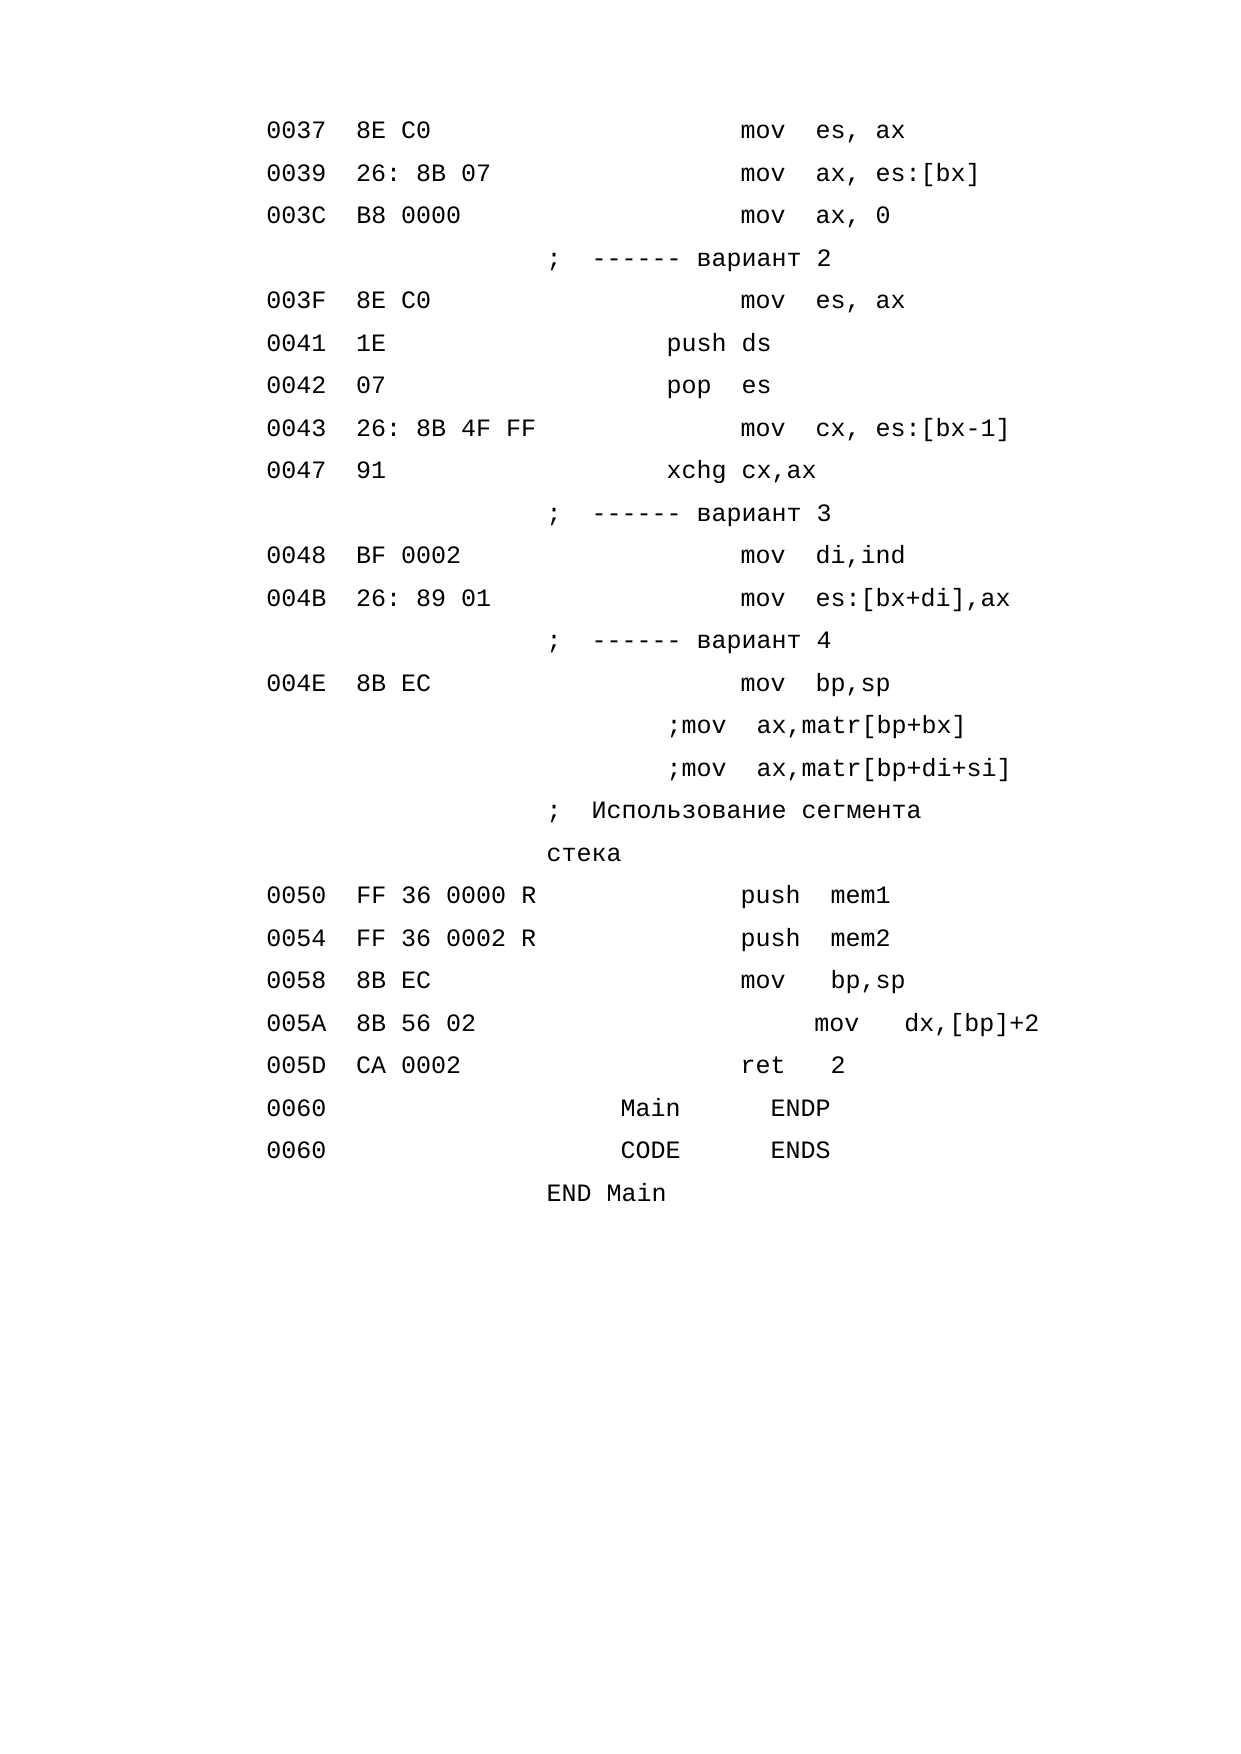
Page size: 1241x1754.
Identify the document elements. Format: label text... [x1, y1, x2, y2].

text ; ------ вариант 3 [177, 501, 1181, 529]
text ;mov ax,matr[bp+bx] [177, 713, 1181, 741]
text 0060 Main ENDP [177, 1096, 1181, 1124]
text ; Использование сегмента [177, 798, 1181, 826]
text ; ------ вариант 4 [177, 628, 1181, 656]
text 0041 1E push ds [177, 331, 1181, 359]
text 003F 8E C0 mov es, ax [177, 288, 1181, 316]
text 0047 91 xchg cx,ax [177, 458, 1181, 486]
text 0039 26: 8B 07 mov ax, es:[bx] [177, 161, 1181, 189]
text 004E 8B EC mov bp,sp [177, 671, 1181, 699]
text 005D CA 0002 ret 2 [177, 1053, 1181, 1081]
text 0042 07 pop es [177, 373, 1181, 401]
text 0037 8E C0 mov es, ax [177, 118, 1181, 146]
text ;mov ax,matr[bp+di+si] [177, 756, 1181, 784]
text 0060 CODE ENDS [177, 1138, 1181, 1166]
text 0048 BF 0002 mov di,ind [177, 543, 1181, 571]
text 0058 8B EC mov bp,sp [177, 968, 1181, 996]
text стека [177, 841, 1181, 869]
text 003C B8 0000 mov ax, 0 [177, 203, 1181, 231]
text 005A 8B 56 02 mov dx,[bp]+2 [177, 1011, 1181, 1039]
text ; ------ вариант 2 [177, 246, 1181, 274]
text 004B 26: 89 01 mov es:[bx+di],ax [177, 586, 1181, 614]
text 0043 26: 8B 4F FF mov cx, es:[bx-1] [177, 416, 1181, 444]
text 0054 FF 36 0002 R push mem2 [177, 926, 1181, 954]
text 0050 FF 36 0000 R push mem1 [177, 883, 1181, 911]
text END Main [177, 1181, 1181, 1209]
